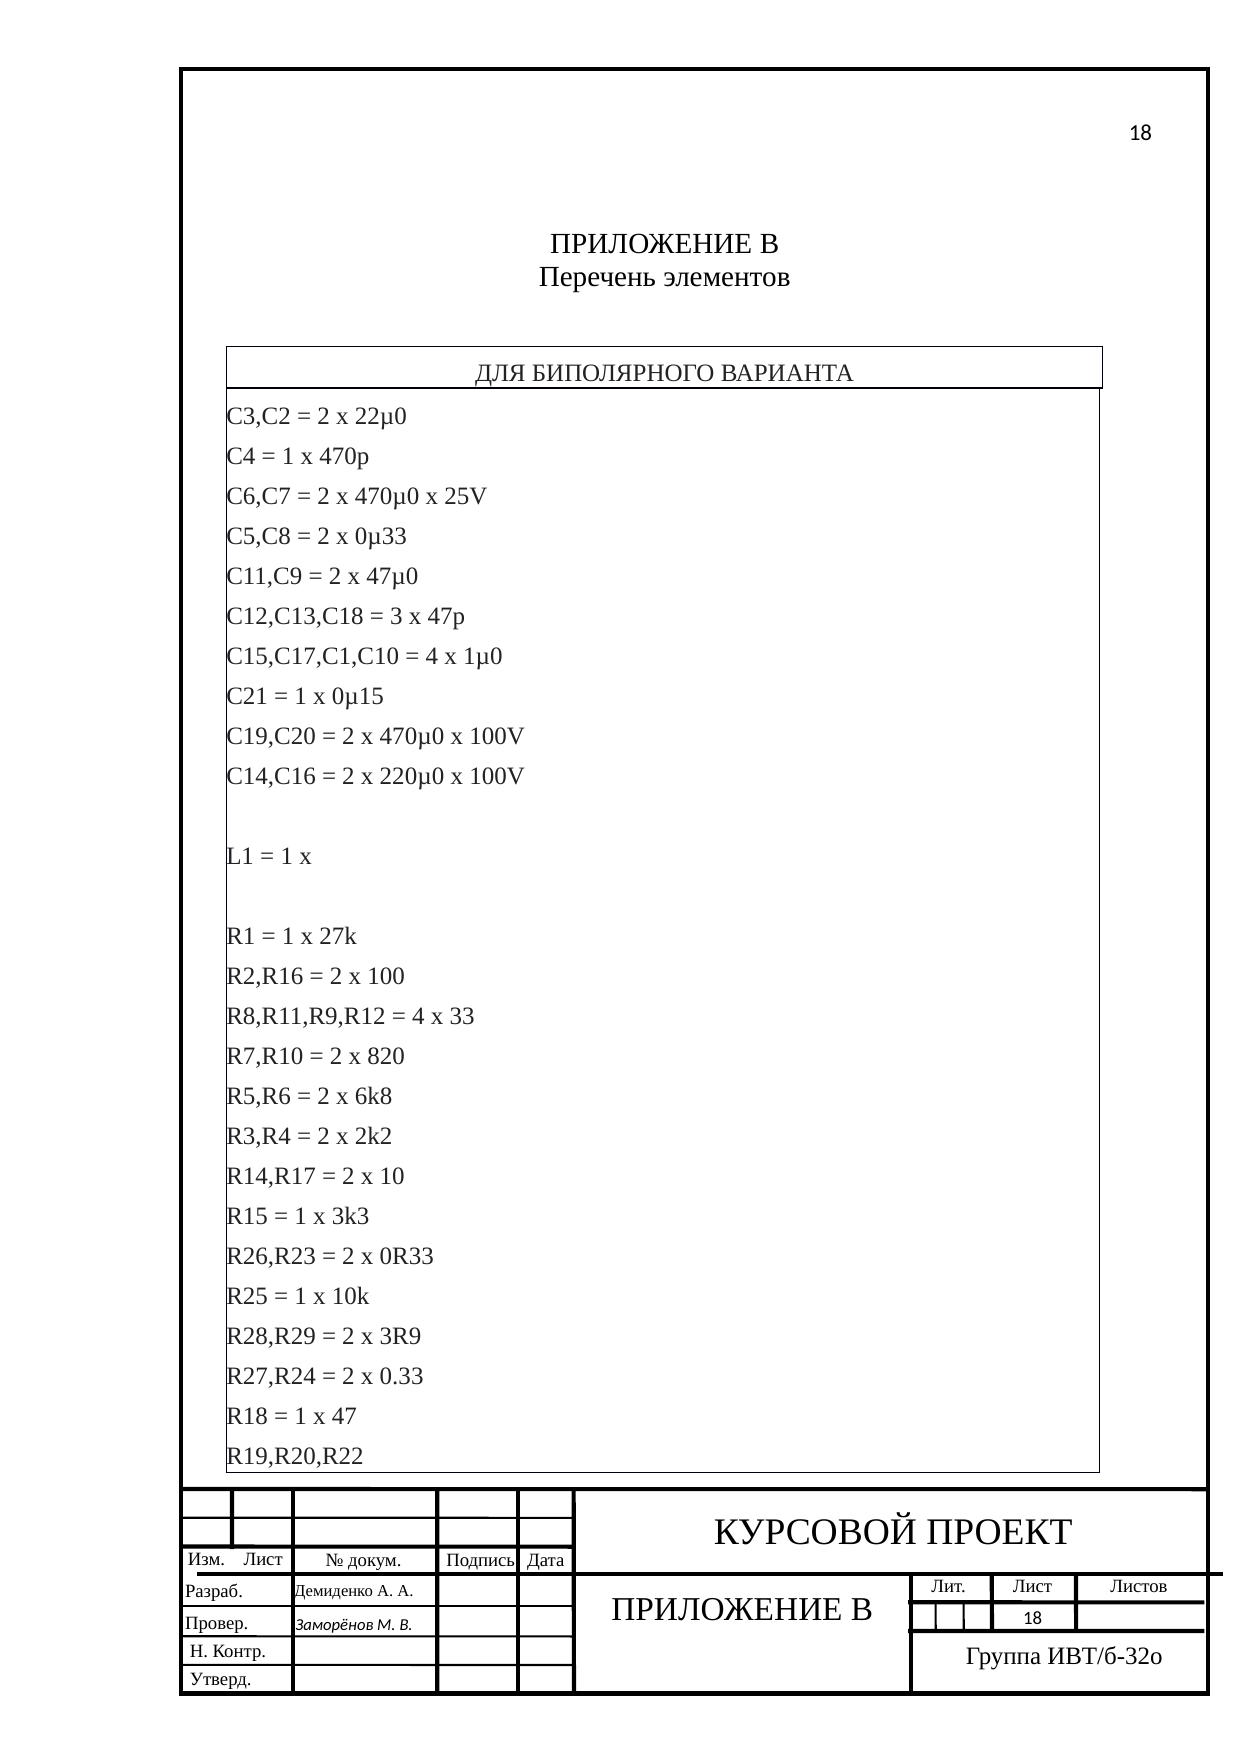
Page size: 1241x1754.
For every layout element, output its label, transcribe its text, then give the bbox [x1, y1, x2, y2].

subtitle Перечень элементов [183, 259, 1152, 293]
table_header ДЛЯ БИПОЛЯРНОГО ВАРИАНТА [227, 347, 1102, 387]
table_cell C3,C2 = 2 x 22µ0 C4 = 1 x 470p C6,C7 = 2 x 470µ0 x 25V C5,C8 = 2 x 0µ33 C11,C9 = 2 x 47µ0 C12,C13,C18 = 3 x 47p C15,C17,C1,C10 = 4 x 1µ0 C21 = 1 x 0µ15 C19,C20 = 2 x 470µ0 x 100V C14,C16 = 2 x 220µ0 x 100V L1 = 1 x R1 = 1 x 27k R2,R16 = 2 x 100 R8,R11,R9,R12 = 4 x 33 R7,R10 = 2 x 820 R5,R6 = 2 x 6k8 R3,R4 = 2 x 2k2 R14,R17 = 2 x 10 R15 = 1 x 3k3 R26,R23 = 2 x 0R33 R25 = 1 x 10k R28,R29 = 2 x 3R9 R27,R24 = 2 x 0.33 R18 = 1 x 47 R19,R20,R22 [227, 389, 1099, 1472]
subtitle ПРИЛОЖЕНИЕ В [183, 226, 1152, 259]
